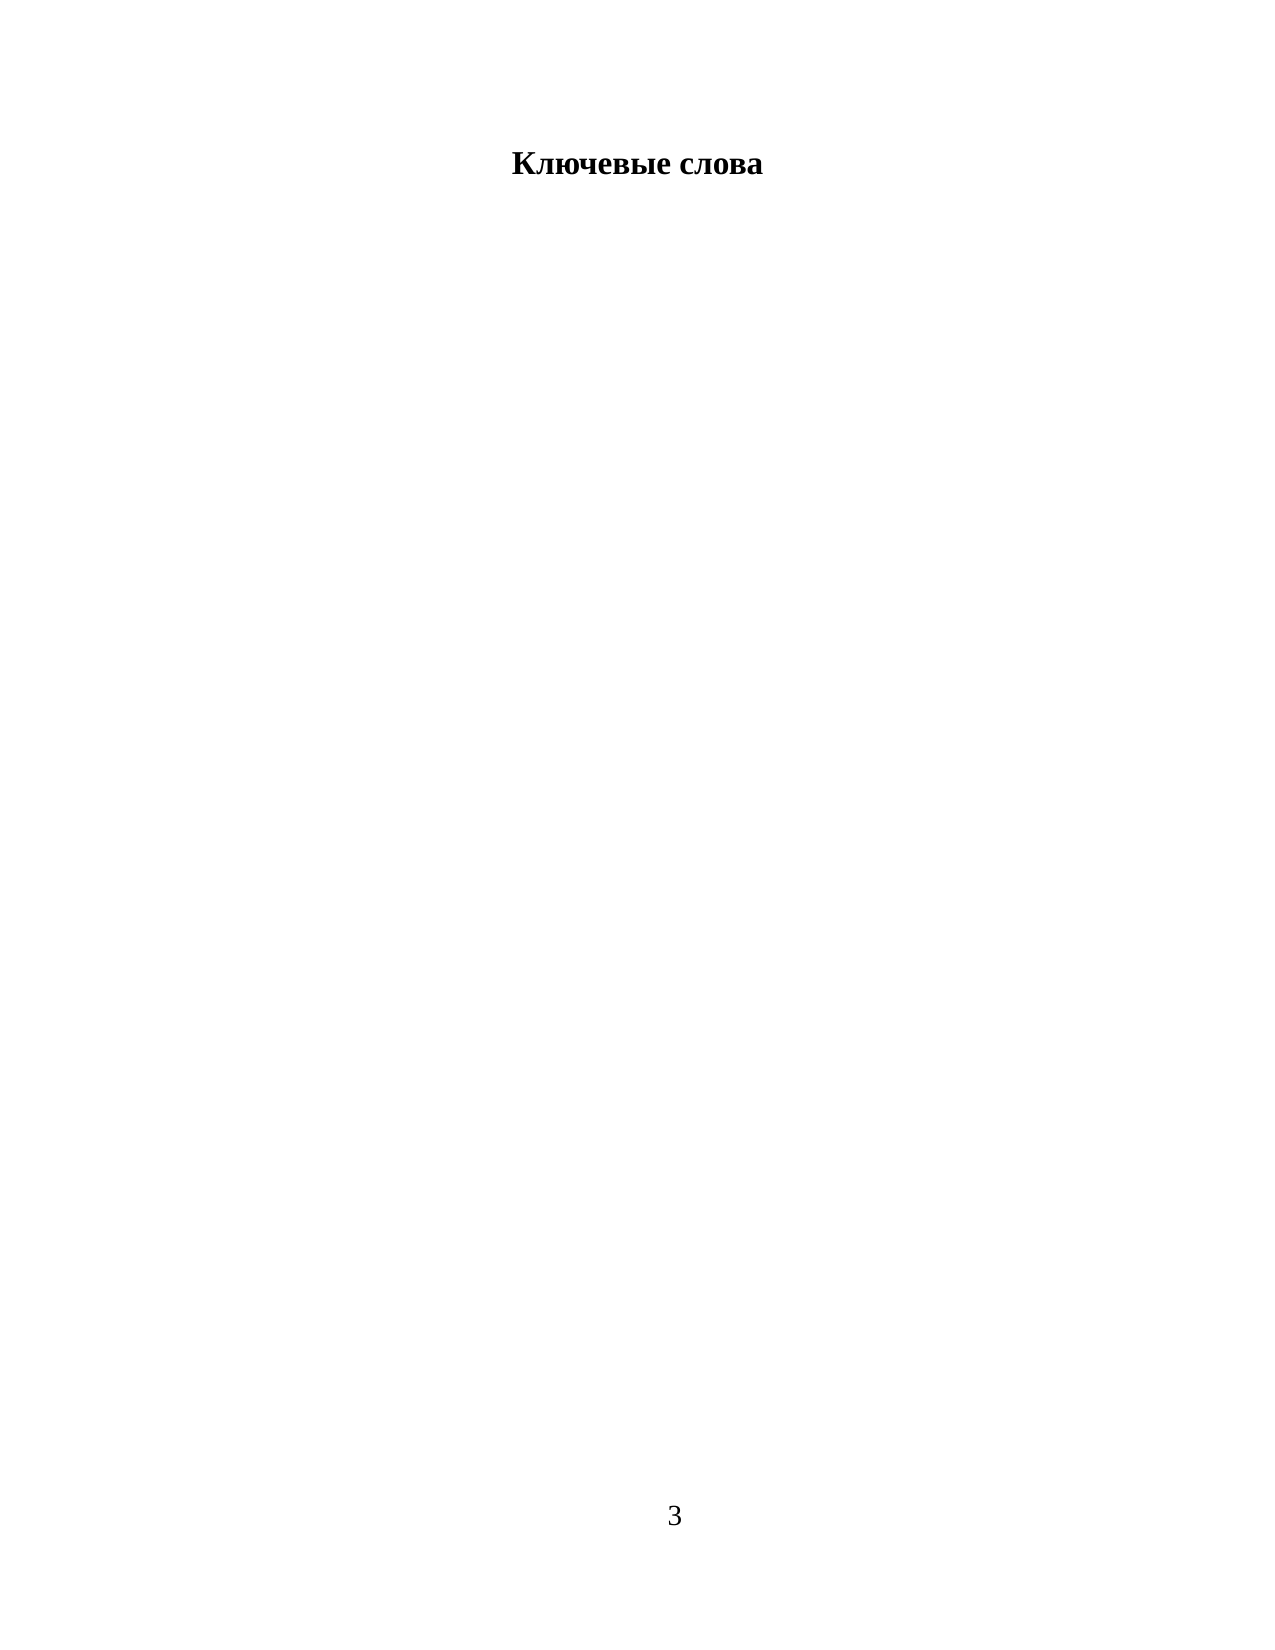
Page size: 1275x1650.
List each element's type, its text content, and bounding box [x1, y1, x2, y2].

subtitle Ключевые слова [118, 143, 1157, 181]
